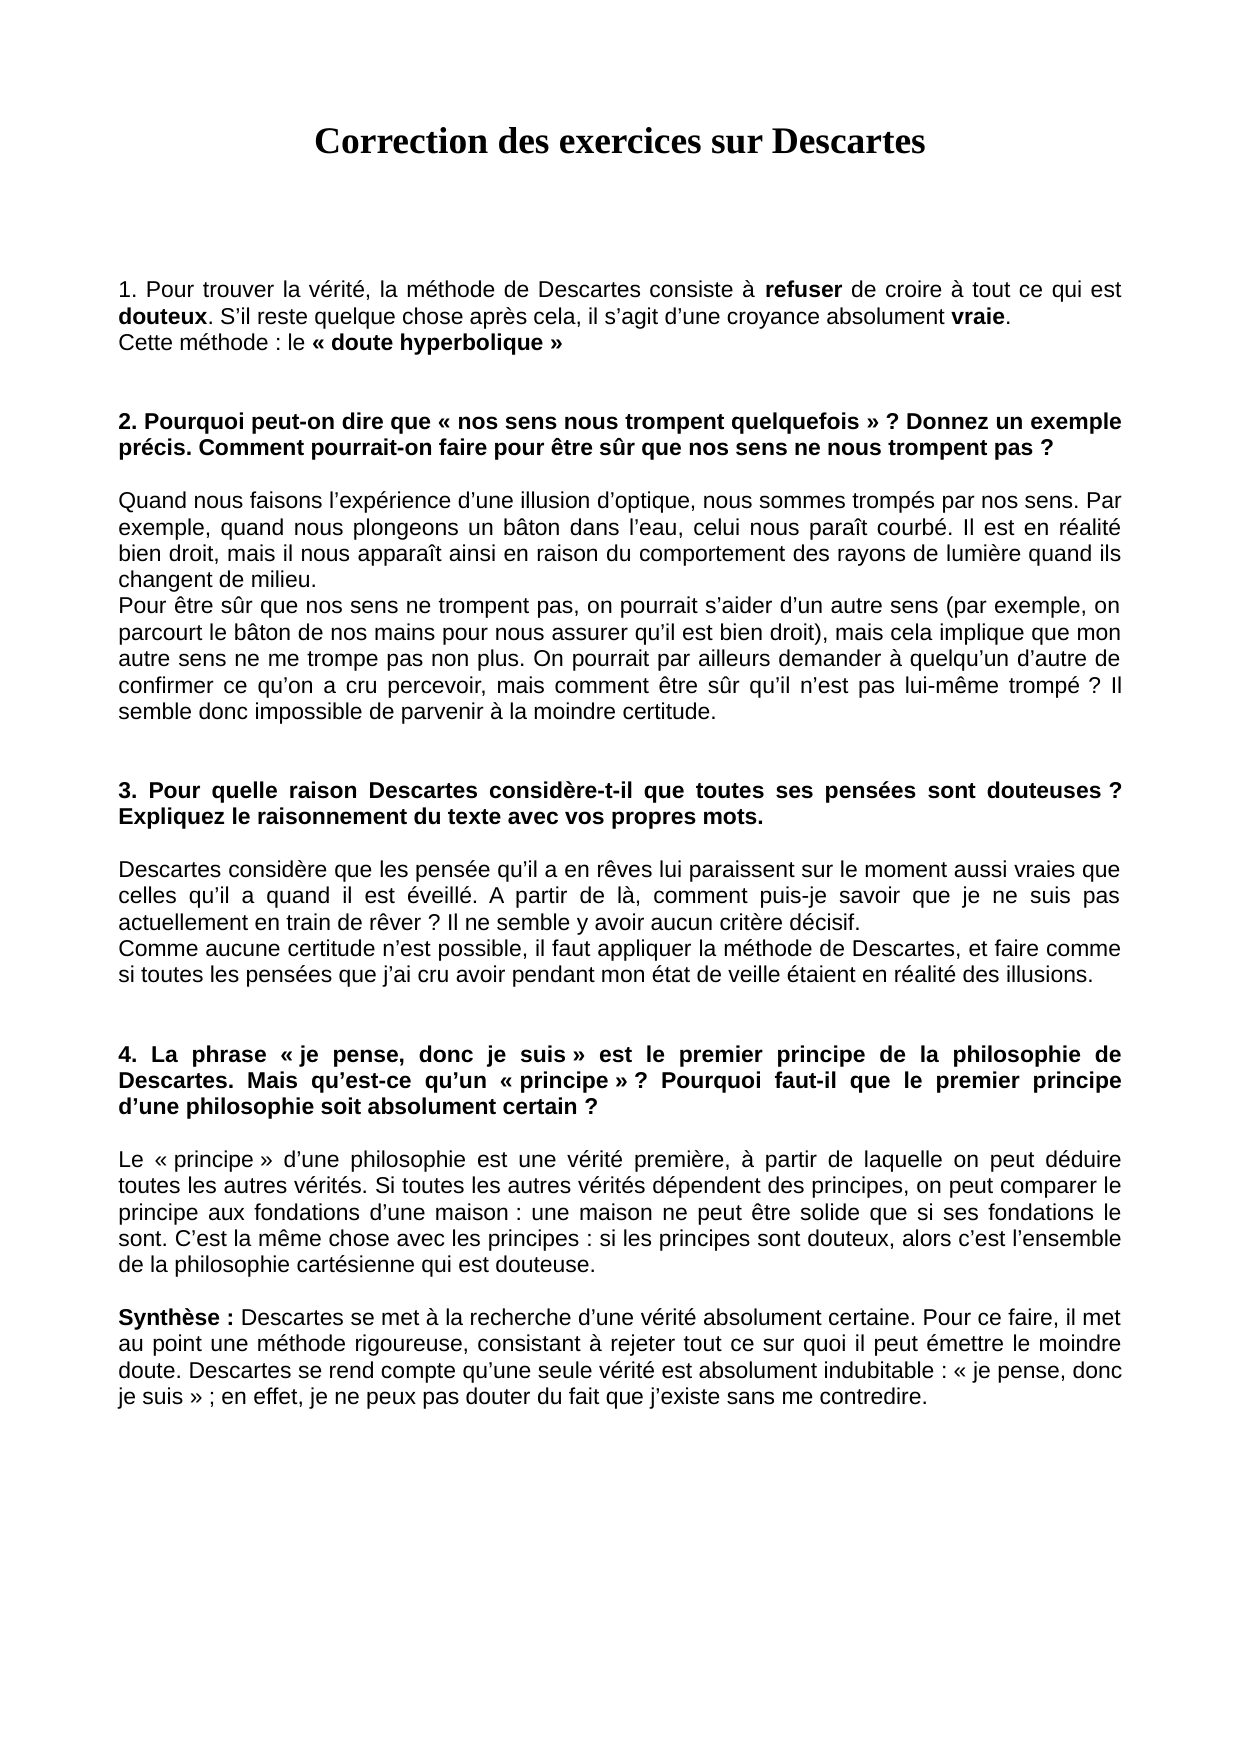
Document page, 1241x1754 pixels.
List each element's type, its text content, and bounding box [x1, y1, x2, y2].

text Synthèse : Descartes se met à la recherche d’une vérité absolument certaine. Pour ce faire, il met au point une méthode rigoureuse, consistant à rejeter tout ce sur quoi il peut émettre le moindre doute. Descartes se rend compte qu’une seule vérité est absolument indubitable : « je pense, donc je suis » ; en effet, je ne peux pas douter du fait que j’existe sans me contredire. [118, 1304, 1122, 1409]
text Correction des exercices sur Descartes [118, 118, 1122, 161]
text Descartes considère que les pensée qu’il a en rêves lui paraissent sur le moment aussi vraies que celles qu’il a quand il est éveillé. A partir de là, comment puis-je savoir que je ne suis pas actuellement en train de rêver ? Il ne semble y avoir aucun critère décisif. [118, 856, 1122, 935]
text Pour être sûr que nos sens ne trompent pas, on pourrait s’aider d’un autre sens (par exemple, on parcourt le bâton de nos mains pour nous assurer qu’il est bien droit), mais cela implique que mon autre sens ne me trompe pas non plus. On pourrait par ailleurs demander à quelqu’un d’autre de confirmer ce qu’on a cru percevoir, mais comment être sûr qu’il n’est pas lui-même trompé ? Il semble donc impossible de parvenir à la moindre certitude. [118, 592, 1122, 724]
text 3. Pour quelle raison Descartes considère-t-il que toutes ses pensées sont douteuses ? Expliquez le raisonnement du texte avec vos propres mots. [118, 777, 1122, 830]
text Cette méthode : le « doute hyperbolique » [118, 329, 1122, 355]
text 4. La phrase « je pense, donc je suis » est le premier principe de la philosophie de Descartes. Mais qu’est-ce qu’un « principe » ? Pourquoi faut-il que le premier principe d’une philosophie soit absolument certain ? [118, 1041, 1122, 1119]
text 2. Pourquoi peut-on dire que « nos sens nous trompent quelquefois » ? Donnez un exemple précis. Comment pourrait-on faire pour être sûr que nos sens ne nous trompent pas ? [118, 408, 1122, 461]
text Le « principe » d’une philosophie est une vérité première, à partir de laquelle on peut déduire toutes les autres vérités. Si toutes les autres vérités dépendent des principes, on peut comparer le principe aux fondations d’une maison : une maison ne peut être solide que si ses fondations le sont. C’est la même chose avec les principes : si les principes sont douteux, alors c’est l’ensemble de la philosophie cartésienne qui est douteuse. [118, 1146, 1122, 1278]
text 1. Pour trouver la vérité, la méthode de Descartes consiste à refuser de croire à tout ce qui est douteux. S’il reste quelque chose après cela, il s’agit d’une croyance absolument vraie. [118, 276, 1122, 329]
text Comme aucune certitude n’est possible, il faut appliquer la méthode de Descartes, et faire comme si toutes les pensées que j’ai cru avoir pendant mon état de veille étaient en réalité des illusions. [118, 935, 1122, 988]
text Quand nous faisons l’expérience d’une illusion d’optique, nous sommes trompés par nos sens. Par exemple, quand nous plongeons un bâton dans l’eau, celui nous paraît courbé. Il est en réalité bien droit, mais il nous apparaît ainsi en raison du comportement des rayons de lumière quand ils changent de milieu. [118, 487, 1122, 592]
